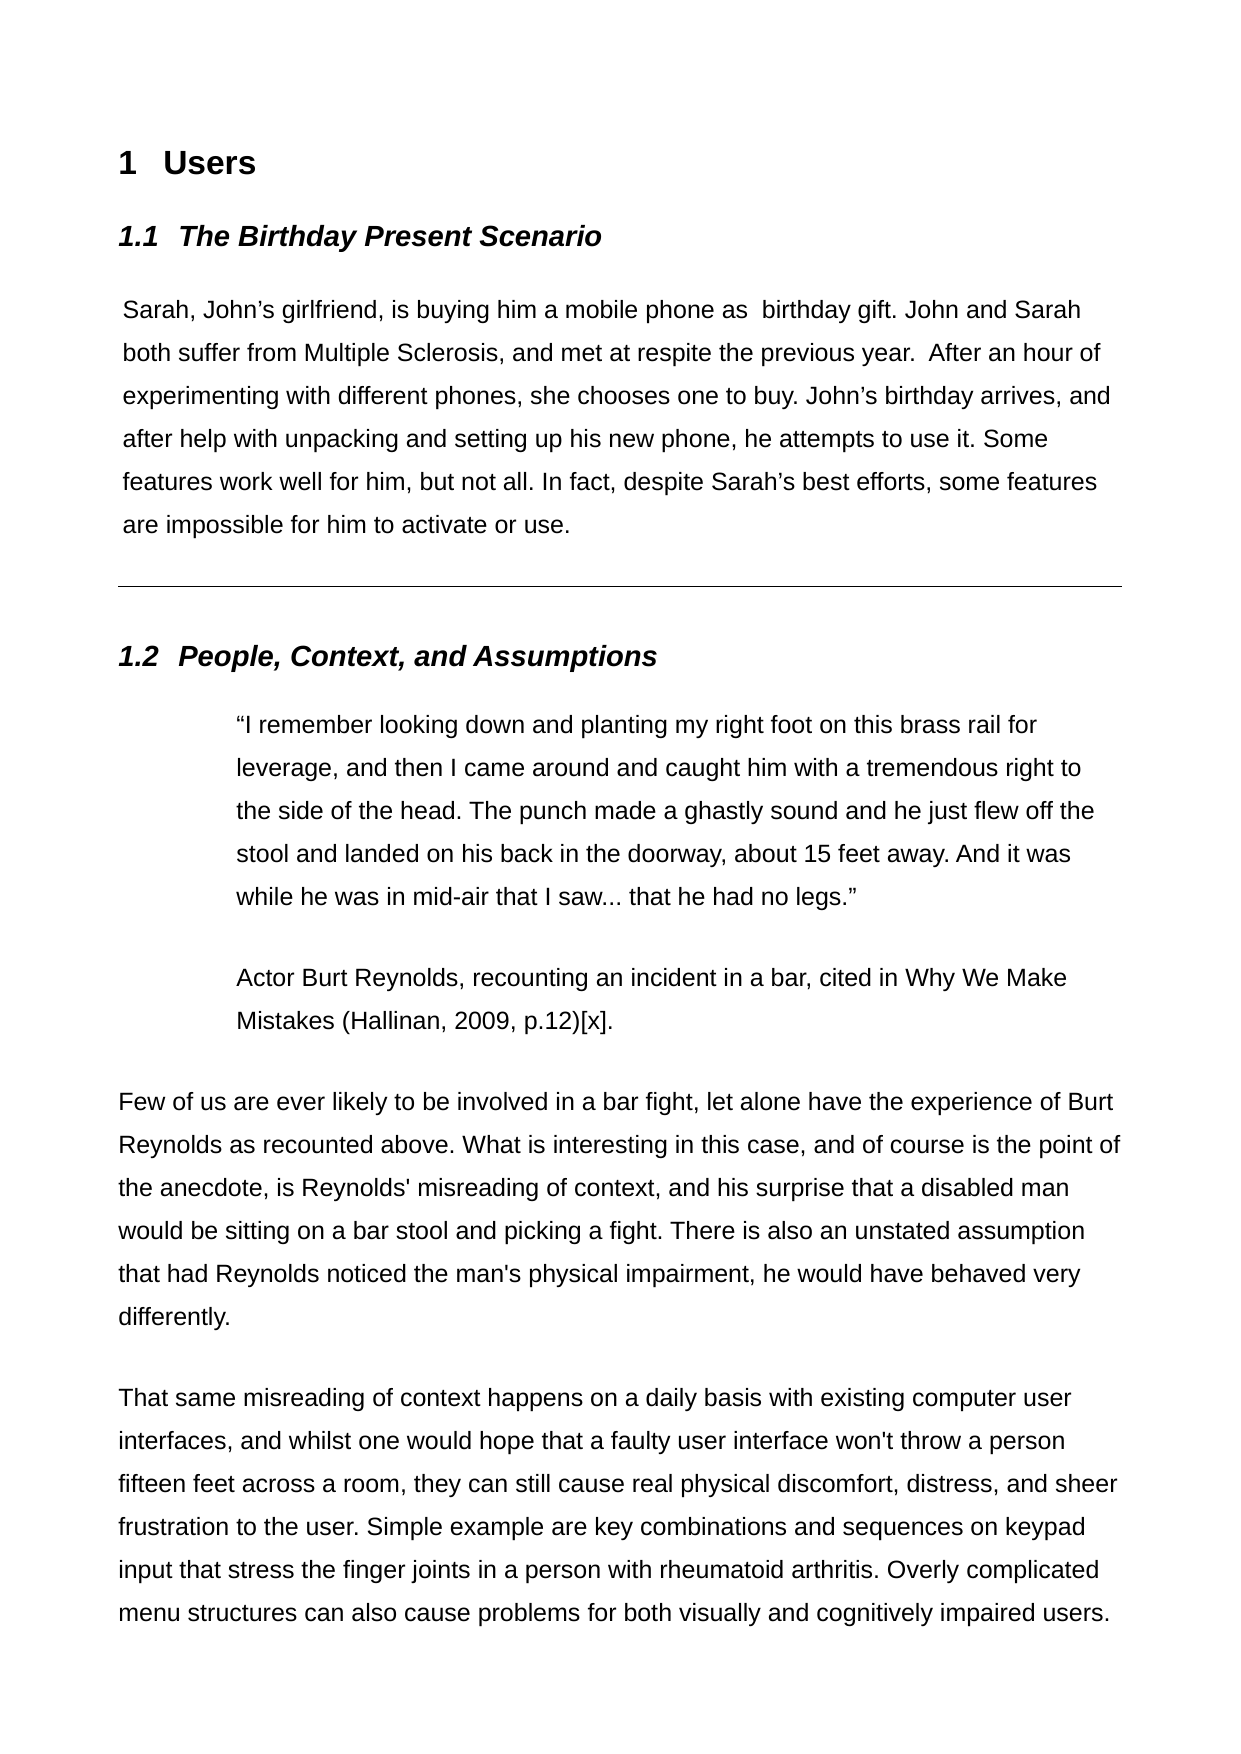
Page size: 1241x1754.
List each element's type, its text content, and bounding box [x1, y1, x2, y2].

text Actor Burt Reynolds, recounting an incident in a bar, cited in Why We Make Mistakes (Hallinan, 2009, p.12)[x]. [236, 963, 1122, 1034]
subtitle People, Context, and Assumptions [118, 638, 1122, 672]
text Few of us are ever likely to be involved in a bar fight, let alone have the experience of Burt Reynolds as recounted above. What is interesting in this case, and of course is the point of the anecdote, is Reynolds' misreading of context, and his surprise that a disabled man would be sitting on a bar stool and picking a fight. There is also an unstated assumption that had Reynolds noticed the man's physical impairment, he would have behaved very differently. [118, 1086, 1122, 1331]
text Sarah, John’s girlfriend, is buying him a mobile phone as birthday gift. John and Sarah both suffer from Multiple Sclerosis, and met at respite the previous year. After an hour of experimenting with different phones, she chooses one to buy. John’s birthday arrives, and after help with unpacking and setting up his new phone, he attempts to use it. Some features work well for him, but not all. In fact, despite Sarah’s best efforts, some features are impossible for him to activate or use. [118, 290, 1122, 586]
text That same misreading of context happens on a daily basis with existing computer user interfaces, and whilst one would hope that a faulty user interface won't throw a person fifteen feet across a room, they can still cause real physical discomfort, distress, and sheer frustration to the user. Simple example are key combinations and sequences on keypad input that stress the finger joints in a person with rheumatoid arthritis. Overly complicated menu structures can also cause problems for both visually and cognitively impaired users. [118, 1383, 1122, 1627]
subtitle The Birthday Present Scenario [118, 219, 1122, 253]
text “I remember looking down and planting my right foot on this brass rail for leverage, and then I came around and caught him with a tremendous right to the side of the head. The punch made a ghastly sound and he just flew off the stool and landed on his back in the doorway, about 15 feet away. And it was while he was in mid-air that I saw... that he had no legs.” [236, 709, 1122, 911]
subtitle Users [118, 143, 1122, 182]
